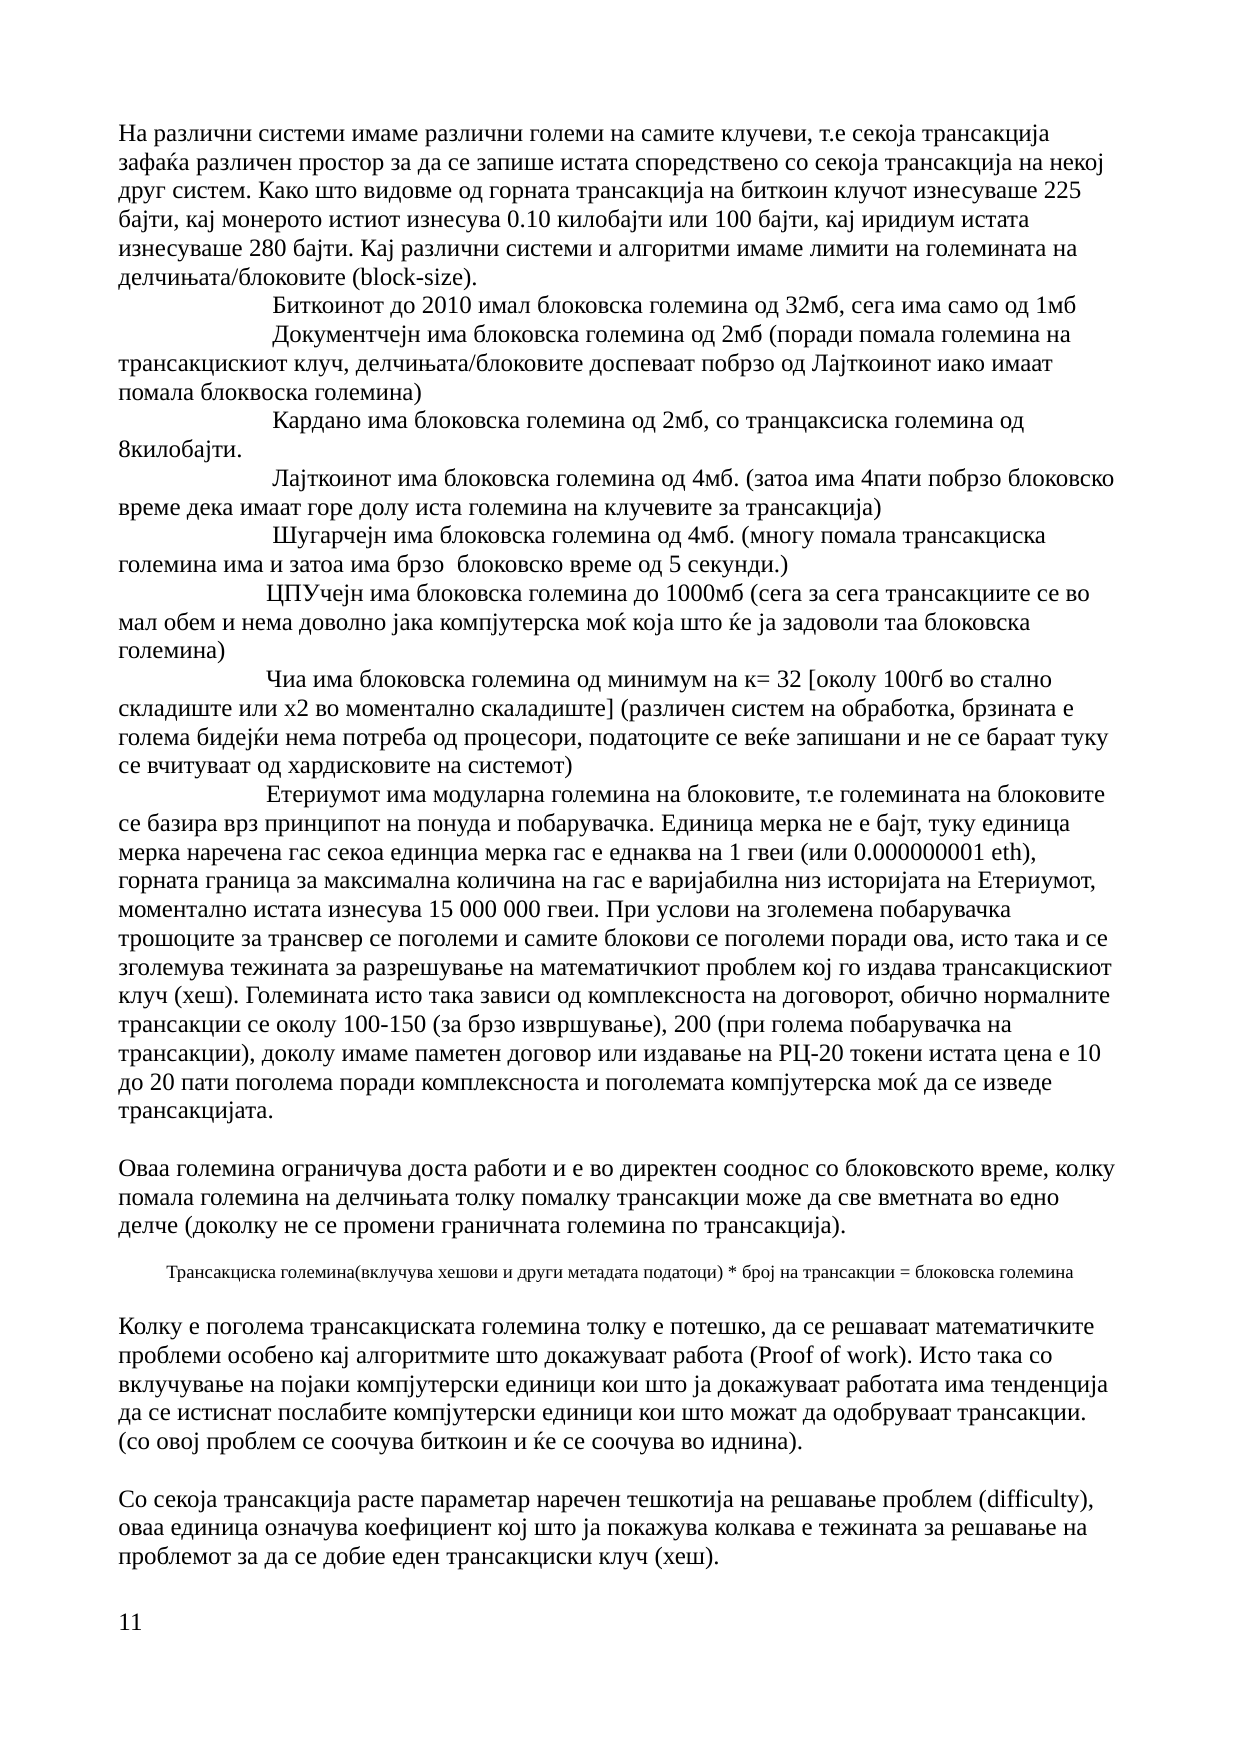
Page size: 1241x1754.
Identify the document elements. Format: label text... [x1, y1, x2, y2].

text Лајткоинот има блоковска големина од 4мб. (затоа има 4пати побрзо блоковско време дека имаат горе долу иста големина на клучевите за трансакција) [118, 463, 1122, 521]
text Етериумот има модуларна големина на блоковите, т.е големината на блоковите се базира врз принципот на понуда и побарувачка. Единица мерка не е бајт, туку единица мерка наречена гас секоа единциа мерка гас е еднаква на 1 гвеи (или 0.000000001 eth), горната граница за максимална количина на гас е варијабилна низ историјата на Етериумот, моментално истата изнесува 15 000 000 гвеи. При услови на зголемена побарувачка трошоците за трансвер се поголеми и самите блокови се поголеми поради ова, исто така и се зголемува тежината за разрешување на математичкиот проблем кој го издава трансакцискиот клуч (хеш). Големината исто така зависи од комплексноста на договорот, обично нормалните трансакции се околу 100-150 (за брзо извршување), 200 (при голема побарувачка на трансакции), доколу имаме паметен договор или издавање на РЦ-20 токени истата цена е 10 до 20 пати поголема поради комплексноста и поголемата компјутерска моќ да се изведе трансакцијата. [118, 779, 1122, 1124]
text Биткоинот до 2010 имал блоковска големина од 32мб, сега има само од 1мб [118, 291, 1122, 319]
text ЦПУчејн има блоковска големина до 1000мб (сега за сега трансакциите се во мал обем и нема доволно јака компјутерска моќ која што ќе ја задоволи таа блоковска големина) [118, 578, 1122, 664]
text Кардано има блоковска големина од 2мб, со транцаксиска големина од 8килобајти. [118, 406, 1122, 463]
text Трансакциска големина(вклучува хешови и други метадата податоци) * број на трансакции = блоковска големина [118, 1261, 1122, 1282]
text Оваа големина ограничува доста работи и е во директен сооднос со блоковското време, колку помала големина на делчињата толку помалку трансакции може да све вметната во едно делче (доколку не се промени граничната големина по трансакција). [118, 1153, 1122, 1239]
text Шугарчејн има блоковска големина од 4мб. (многу помала трансакциска големина има и затоа има брзо блоковско време од 5 секунди.) [118, 521, 1122, 578]
text Документчејн има блоковска големина од 2мб (поради помала големина на трансакцискиот клуч, делчињата/блоковите доспеваат побрзо од Лајткоинот иако имаат помала блоквоска големина) [118, 319, 1122, 406]
text Со секоја трансакција расте параметар наречен тешкотија на решавање проблем (difficulty), оваа единица означува коефициент кој што ја покажува колкава е тежината за решавање на проблемот за да се добие еден трансакциски клуч (хеш). [118, 1484, 1122, 1570]
text На различни системи имаме различни големи на самите клучеви, т.е секоја трансакција зафаќа различен простор за да се запише истата споредствено со секоја трансакција на некој друг систем. Како што видовме од горната трансакција на биткоин клучот изнесуваше 225 бајти, кај монерото истиот изнесува 0.10 килобајти или 100 бајти, кај иридиум истата изнесуваше 280 бајти. Кај различни системи и алгоритми имаме лимити на големината на делчињата/блоковите (block-size). [118, 118, 1122, 291]
text Колку е поголема трансакциската големина толку е потешко, да се решаваат математичките проблеми особено кај алгоритмите што докажуваат работа (Proof of work). Исто така со вклучување на појаки компјутерски единици кои што ја докажуваат работата има тенденција да се истиснат послабите компјутерски единици кои што можат да одобруваат трансакции. (со овој проблем се соочува биткоин и ќе се соочува во иднина). [118, 1311, 1122, 1455]
text Чиа има блоковска големина од минимум на к= 32 [околу 100гб во стално складиште или х2 во моментално скаладиште] (различен систем на обработка, брзината е голема бидејќи нема потреба од процесори, податоците се веќе запишани и не се бараат туку се вчитуваат од хардисковите на системот) [118, 664, 1122, 779]
